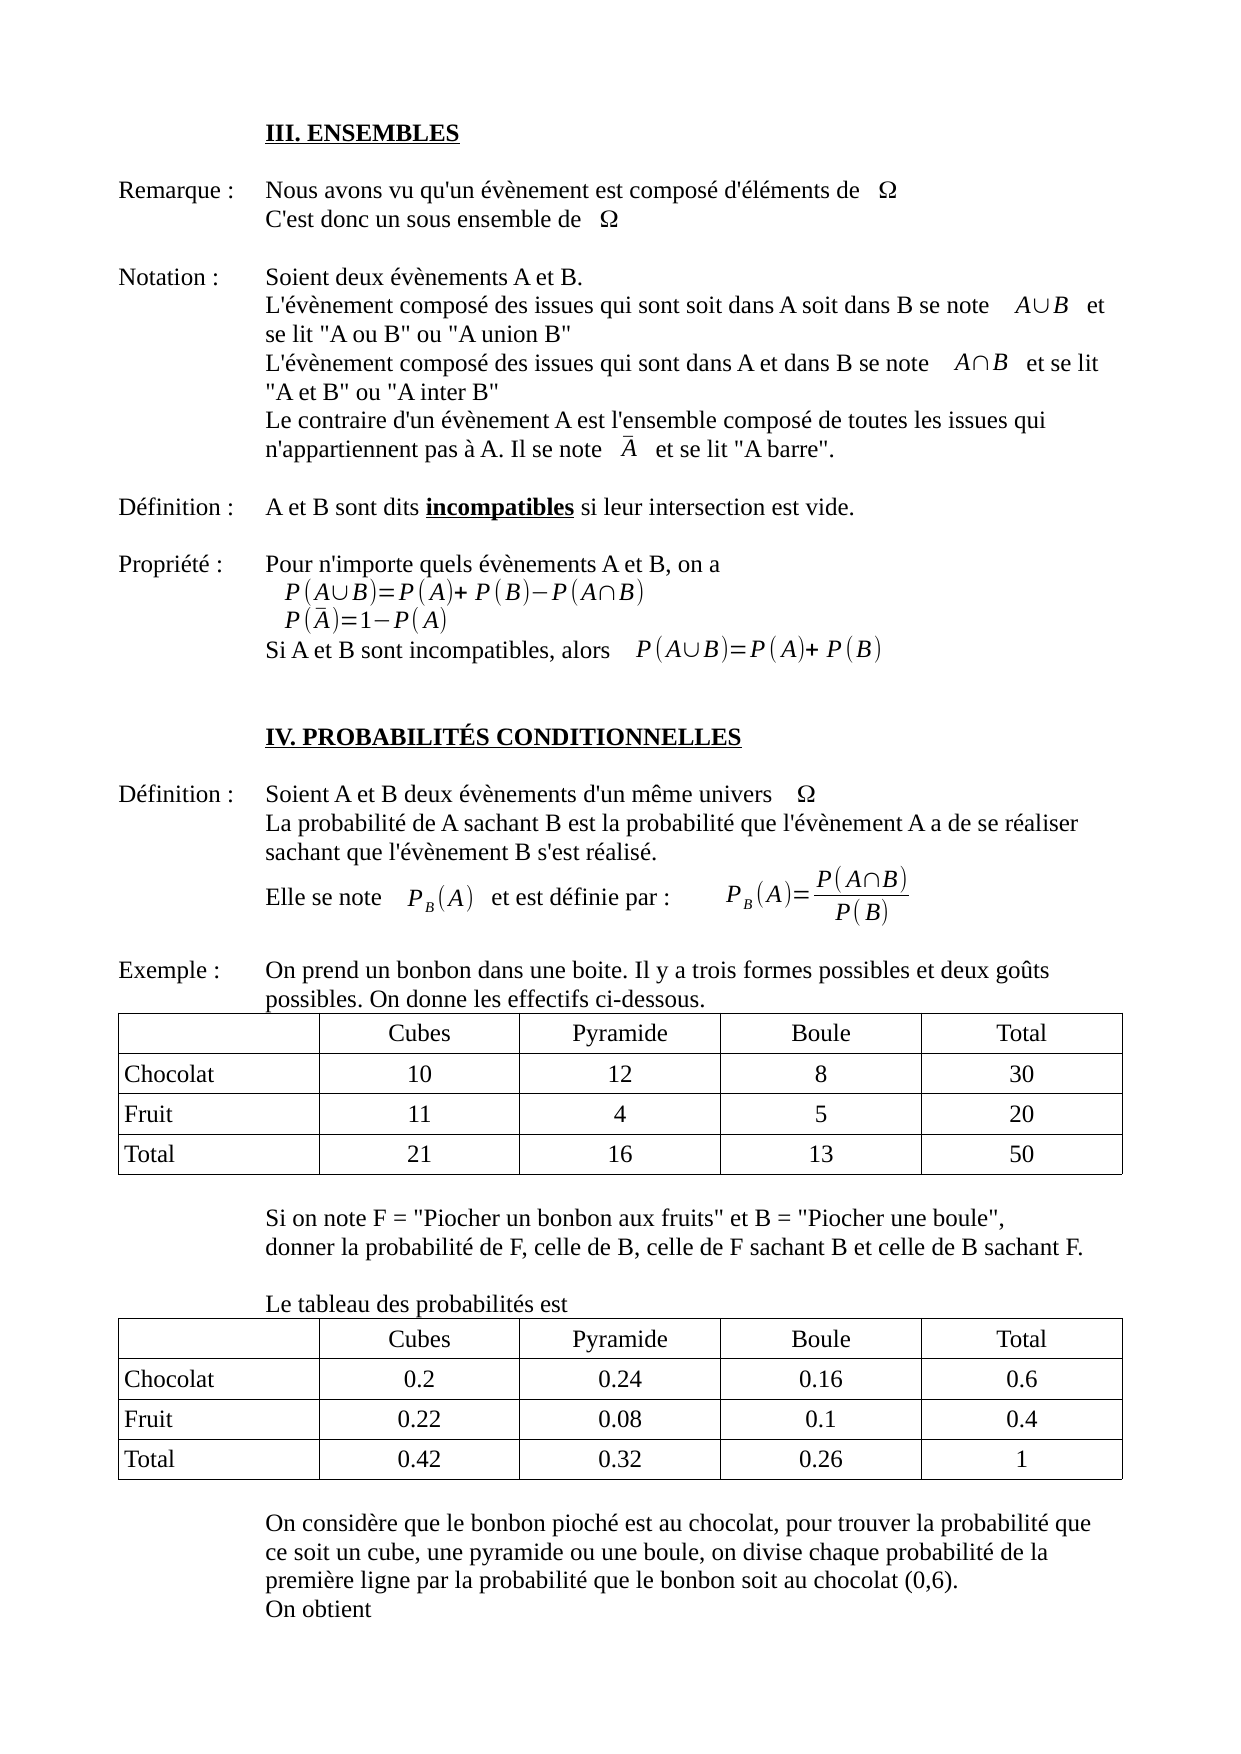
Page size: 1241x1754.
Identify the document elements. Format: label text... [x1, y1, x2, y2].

text donner la probabilité de F, celle de B, celle de F sachant B et celle de B sachant F. [118, 1232, 1122, 1260]
table_cell 0,2 [320, 1359, 519, 1398]
table_cell 13 [721, 1135, 921, 1174]
text C'est donc un sous ensemble de [118, 204, 1122, 233]
table_cell 4 [520, 1094, 720, 1134]
text L'évènement composé des issues qui sont soit dans A soit dans B se note et [118, 291, 1122, 319]
table_cell Chocolat [119, 1054, 319, 1093]
table_cell 0,42 [320, 1440, 519, 1479]
table_header Cubes [320, 1014, 519, 1053]
table_cell 10 [320, 1054, 519, 1093]
text On obtient [118, 1594, 1122, 1623]
text L'évènement composé des issues qui sont dans A et dans B se note et se lit [118, 348, 1122, 377]
text Elle se note et est définie par : [118, 866, 1122, 926]
table_cell 50 [922, 1135, 1122, 1174]
text Le tableau des probabilités est [118, 1289, 1122, 1318]
text Définition : A et B sont dits incompatibles si leur intersection est vide. [118, 492, 1122, 521]
table_cell 0,6 [922, 1359, 1122, 1398]
table_cell Total [119, 1135, 319, 1174]
text n'appartiennent pas à A. Il se noteet se lit "A barre". [118, 434, 1122, 463]
table_cell Total [119, 1440, 319, 1479]
table_cell Fruit [119, 1094, 319, 1134]
table_cell 1 [922, 1440, 1122, 1479]
text Le contraire d'un évènement A est l'ensemble composé de toutes les issues qui [118, 406, 1122, 434]
table_cell 0,24 [520, 1359, 720, 1398]
table_cell 21 [320, 1135, 519, 1174]
table_cell Fruit [119, 1400, 319, 1439]
text Notation : Soient deux évènements A et B. [118, 262, 1122, 291]
text La probabilité de A sachant B est la probabilité que l'évènement A a de se réaliser sachant que l'évènement B s'est réalisé. [118, 808, 1122, 866]
text possibles. On donne les effectifs ci-dessous. [118, 984, 1122, 1013]
table_header Total [922, 1319, 1122, 1358]
table_header Cubes [320, 1319, 519, 1358]
table_cell 0,32 [520, 1440, 720, 1479]
table_header Boule [721, 1319, 921, 1358]
table_header Total [922, 1014, 1122, 1053]
table_cell 11 [320, 1094, 519, 1134]
table_cell 0,1 [721, 1400, 921, 1439]
table_cell 20 [922, 1094, 1122, 1134]
table_cell 0,16 [721, 1359, 921, 1398]
text première ligne par la probabilité que le bonbon soit au chocolat (0,6). [118, 1565, 1122, 1594]
text Remarque : Nous avons vu qu'un évènement est composé d'éléments de [118, 176, 1122, 204]
text On considère que le bonbon pioché est au chocolat, pour trouver la probabilité que [118, 1508, 1122, 1537]
table_header [119, 1014, 319, 1053]
text ce soit un cube, une pyramide ou une boule, on divise chaque probabilité de la [118, 1537, 1122, 1565]
text Définition : Soient A et B deux évènements d'un même univers [118, 779, 1122, 808]
table_cell 8 [721, 1054, 921, 1093]
text III. ENSEMBLES [118, 118, 1122, 147]
text Propriété : Pour n'importe quels évènements A et B, on a [118, 549, 1122, 578]
table_cell 30 [922, 1054, 1122, 1093]
table_cell 5 [721, 1094, 921, 1134]
table_cell 0,22 [320, 1400, 519, 1439]
text se lit "A ou B" ou "A union B" [118, 319, 1122, 348]
table_cell 0,4 [922, 1400, 1122, 1439]
table_cell 16 [520, 1135, 720, 1174]
table_cell 12 [520, 1054, 720, 1093]
text IV. PROBABILITÉS CONDITIONNELLES [118, 722, 1122, 751]
text Exemple : On prend un bonbon dans une boite. Il y a trois formes possibles et deux goûts [118, 955, 1122, 984]
table_cell 0,26 [721, 1440, 921, 1479]
table_cell 0,08 [520, 1400, 720, 1439]
text Si on note F = "Piocher un bonbon aux fruits" et B = "Piocher une boule", [118, 1203, 1122, 1232]
text Si A et B sont incompatibles, alors [118, 636, 1122, 664]
text "A et B" ou "A inter B" [118, 377, 1122, 406]
table_header Boule [721, 1014, 921, 1053]
table_header Pyramide [520, 1014, 720, 1053]
table_header Pyramide [520, 1319, 720, 1358]
table_cell Chocolat [119, 1359, 319, 1398]
table_header [119, 1319, 319, 1358]
